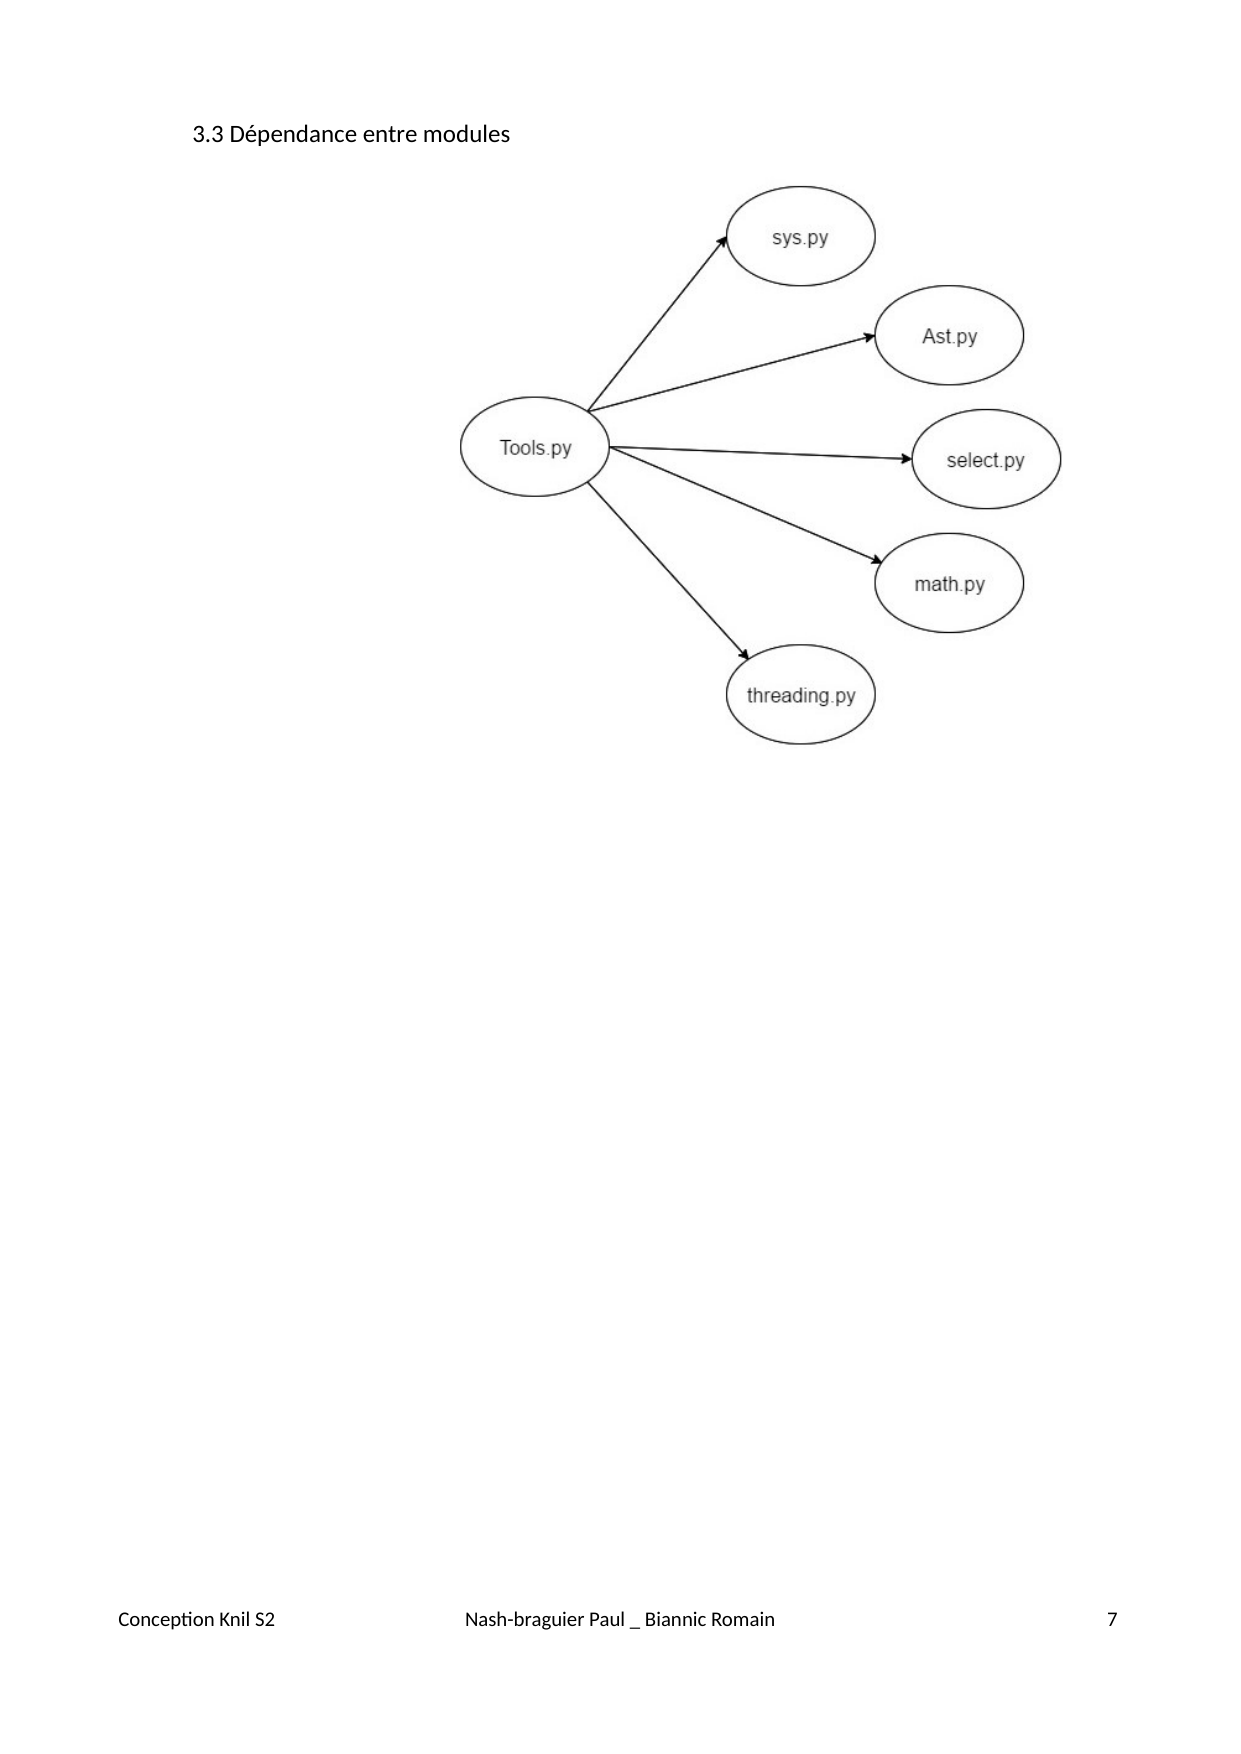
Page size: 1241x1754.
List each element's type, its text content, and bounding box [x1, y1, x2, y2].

picture [459, 175, 1075, 762]
text 3.3 Dépendance entre modules [118, 118, 1122, 149]
